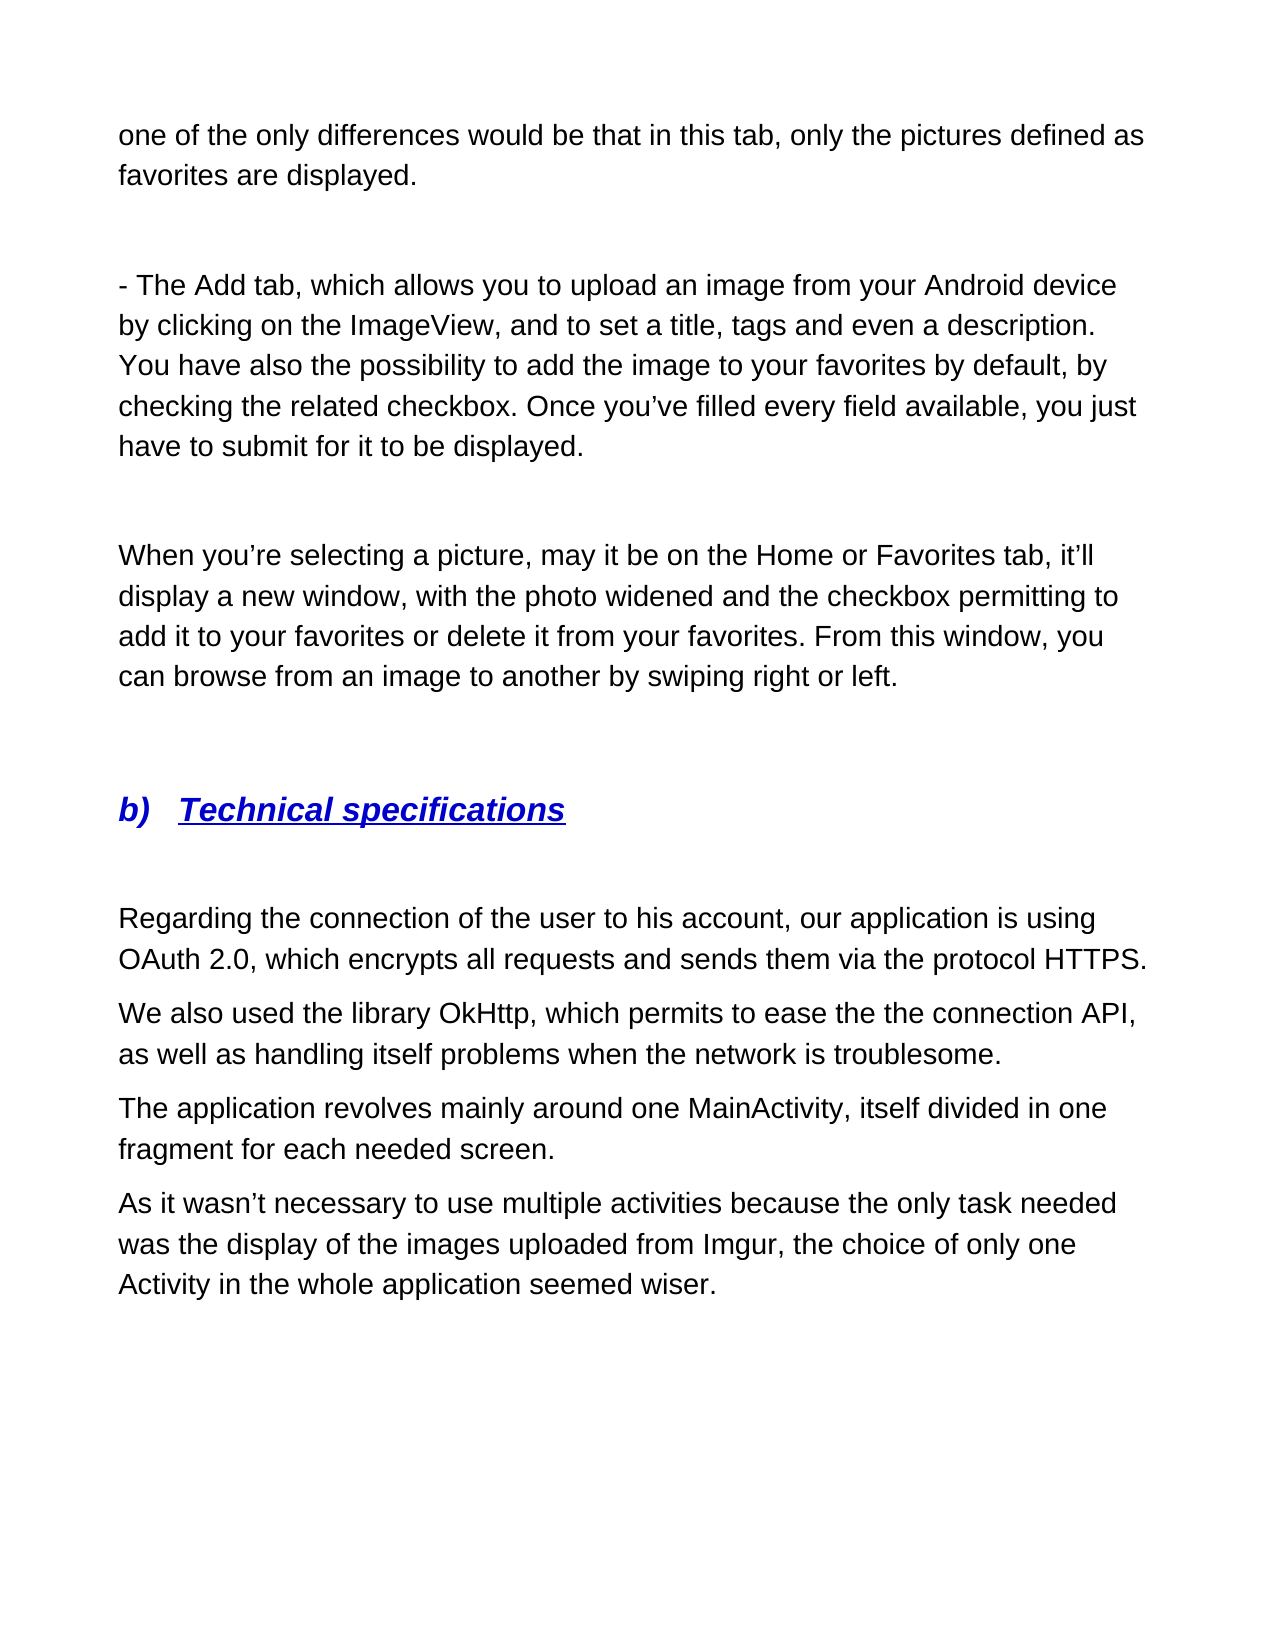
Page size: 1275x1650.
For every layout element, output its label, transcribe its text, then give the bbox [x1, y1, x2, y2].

text The application revolves mainly around one MainActivity, itself divided in one fragment for each needed screen. [118, 1091, 1157, 1165]
text When you’re selecting a picture, may it be on the Home or Favorites tab, it’ll display a new window, with the photo widened and the checkbox permitting to add it to your favorites or delete it from your favorites. From this window, you can browse from an image to another by swiping right or left. [118, 538, 1157, 692]
text one of the only differences would be that in this tab, only the pictures defined as favorites are displayed. [118, 118, 1157, 192]
text We also used the library OkHttp, which permits to ease the the connection API, as well as handling itself problems when the network is troublesome. [118, 996, 1157, 1070]
text As it wasn’t necessary to use multiple activities because the only task needed was the display of the images uploaded from Imgur, the choice of only one Activity in the whole application seemed wiser. [118, 1186, 1157, 1300]
text - The Add tab, which allows you to upload an image from your Android device by clicking on the ImageView, and to set a title, tags and even a description. You have also the possibility to add the image to your favorites by default, by checking the related checkbox. Once you’ve filled every field available, you just have to submit for it to be displayed. [118, 268, 1157, 462]
text Regarding the connection of the user to his account, our application is using OAuth 2.0, which encrypts all requests and sends them via the protocol HTTPS. [118, 901, 1157, 975]
subtitle Technical specifications [118, 789, 1157, 828]
